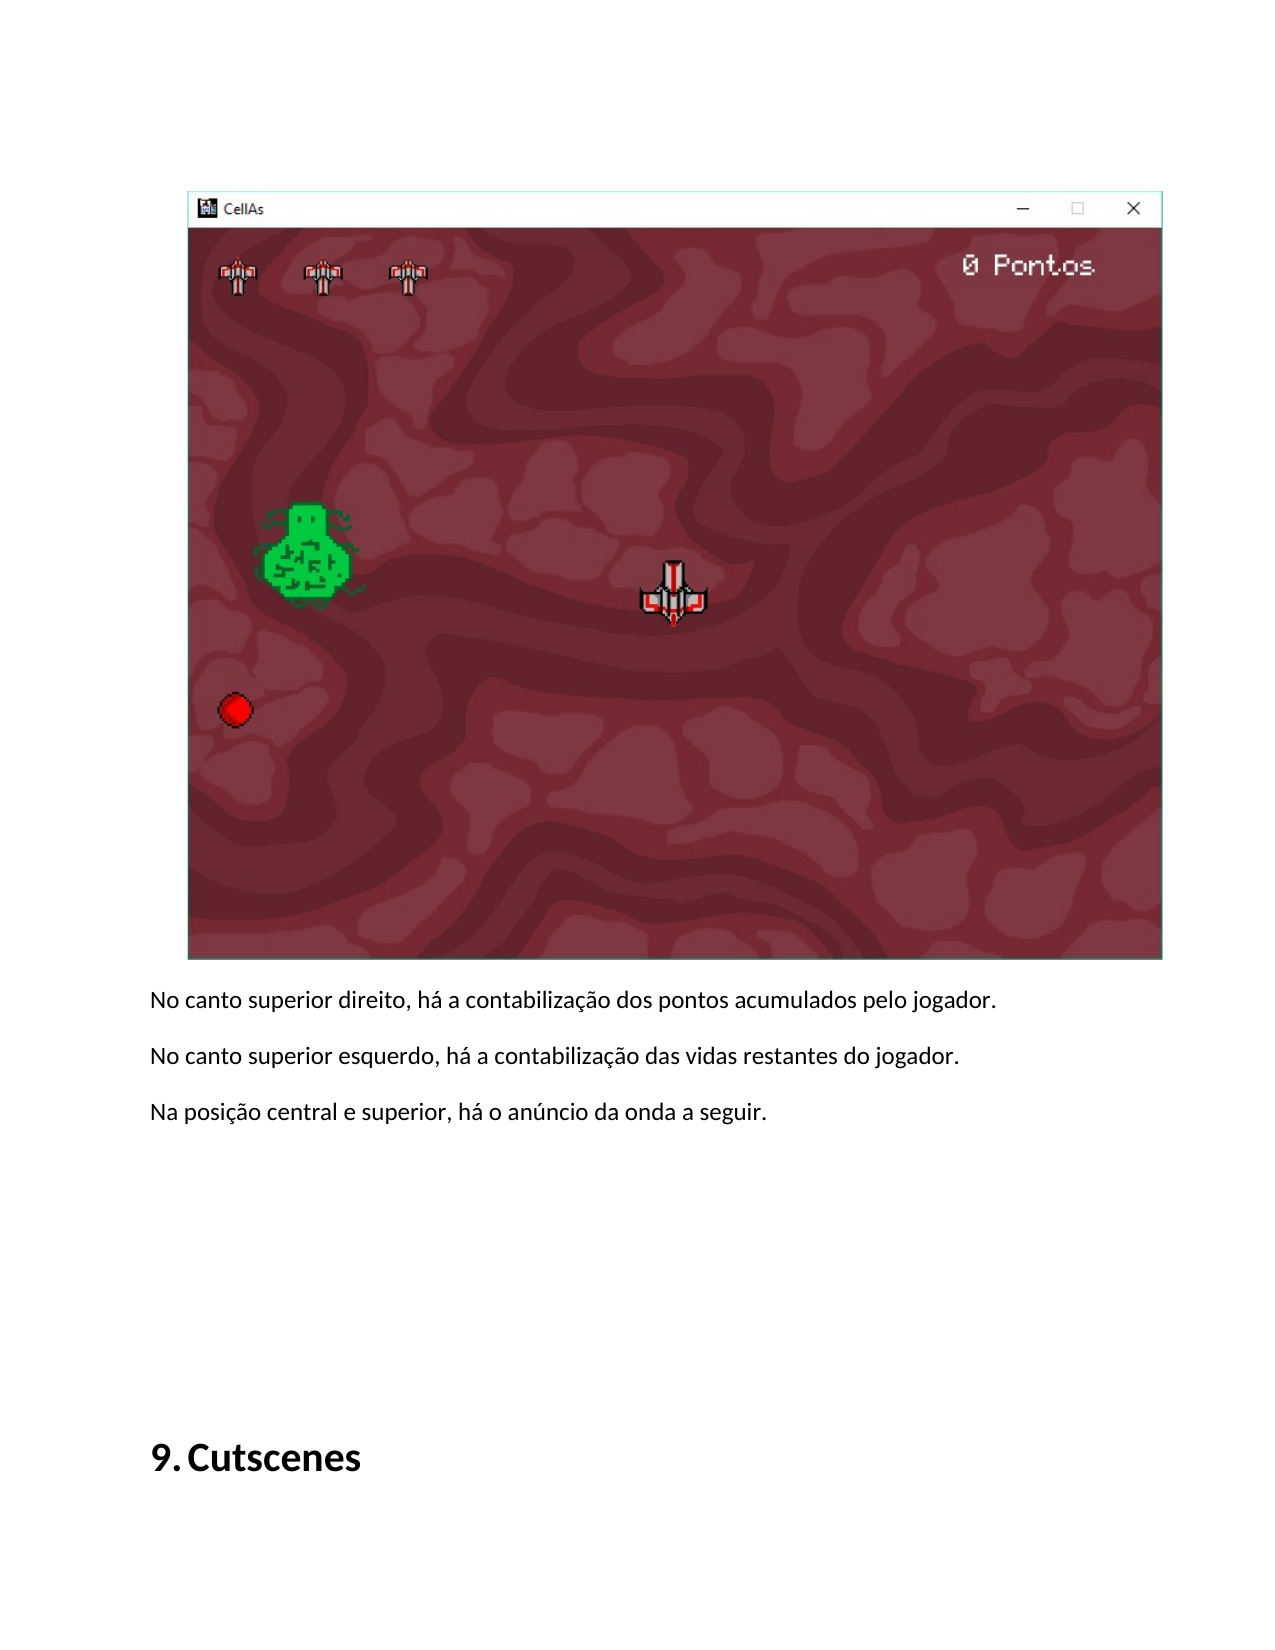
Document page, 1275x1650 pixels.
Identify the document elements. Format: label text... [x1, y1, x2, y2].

text No canto superior direito, há a contabilização dos pontos acumulados pelo jogador. [150, 985, 1125, 1015]
text Na posição central e superior, há o anúncio da onda a seguir. [150, 1096, 1125, 1127]
picture [187, 191, 1163, 960]
text No canto superior esquerdo, há a contabilização das vidas restantes do jogador. [150, 1041, 1125, 1071]
list Cutscenes [150, 1431, 1125, 1482]
